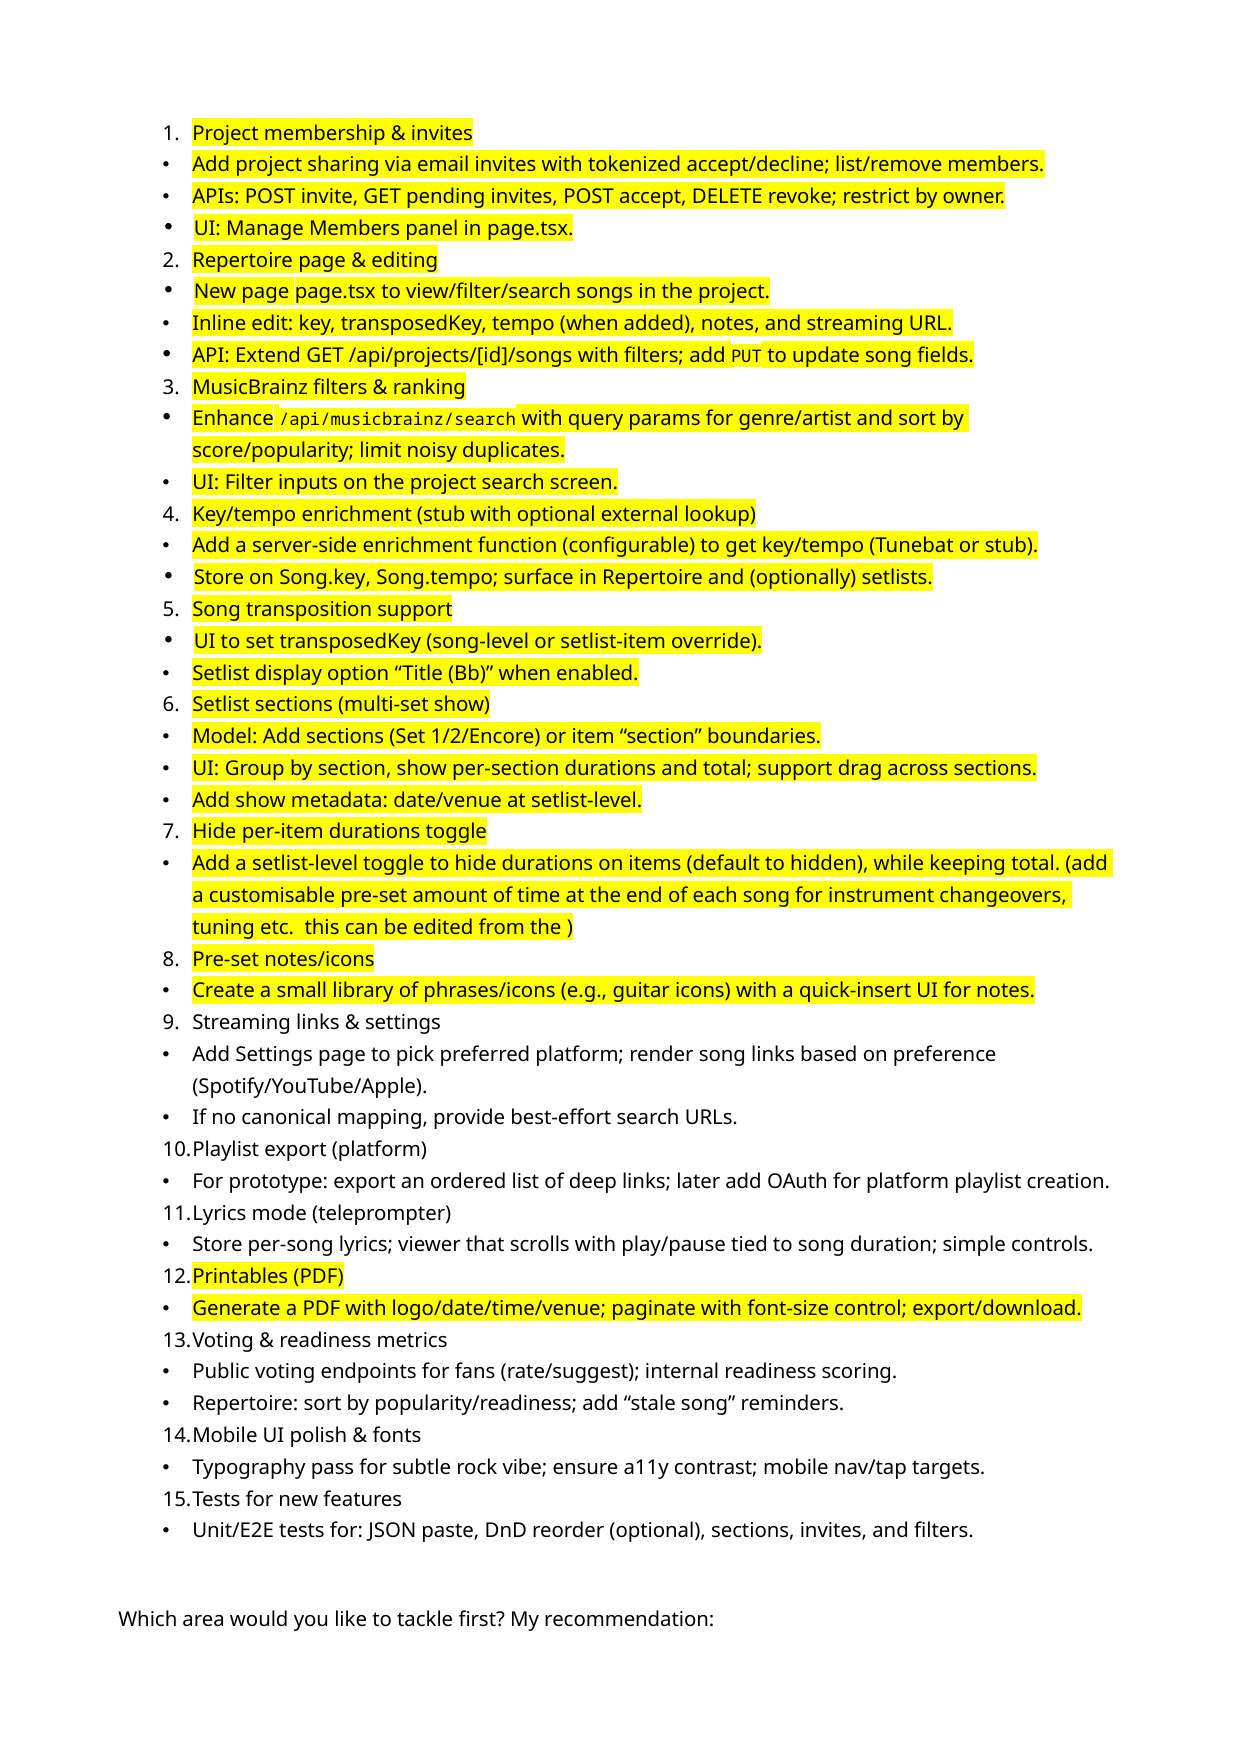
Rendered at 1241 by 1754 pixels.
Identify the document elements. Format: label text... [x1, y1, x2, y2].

list Playlist export (platform) [162, 1135, 1122, 1162]
list Repertoire page & editing [162, 245, 1122, 273]
list Lyrics mode (teleprompter) [162, 1198, 1122, 1226]
list Setlist display option “Title (Bb)” when enabled. [162, 658, 1122, 686]
list Streaming links & settings [162, 1008, 1122, 1035]
list UI to set transposedKey (song-level or setlist-item override). [164, 626, 1121, 654]
list Song transposition support [162, 595, 1122, 622]
list Store per-song lyrics; viewer that scrolls with play/pause tied to song duration; simple controls. [162, 1230, 1122, 1258]
list Add project sharing via email invites with tokenized accept/decline; list/remove members. [162, 150, 1122, 178]
list Add a setlist-level toggle to hide durations on items (default to hidden), while keeping total. (add a customisable pre-set amount of time at the end of each song for instrument changeovers, tuning etc. this can be edited from the ) [162, 849, 1122, 940]
list Model: Add sections (Set 1/2/Encore) or item “section” boundaries. [162, 722, 1122, 749]
list Generate a PDF with logo/date/time/venue; paginate with font-size control; export/download. [162, 1294, 1122, 1321]
list Add show metadata: date/venue at setlist-level. [162, 785, 1122, 813]
list Setlist sections (multi-set show) [162, 690, 1122, 718]
list Create a small library of phrases/icons (e.g., guitar icons) with a quick-insert UI for notes. [162, 976, 1122, 1004]
text Which area would you like to tackle first? My recommendation: [118, 1604, 1122, 1632]
list Project membership & invites [162, 118, 1122, 146]
list APIs: POST invite, GET pending invites, POST accept, DELETE revoke; restrict by owner. [162, 182, 1122, 209]
list UI: Manage Members panel in page.tsx. [164, 213, 1121, 241]
list For prototype: export an ordered list of deep links; later add OAuth for platform playlist creation. [162, 1167, 1122, 1194]
list Hide per-item durations toggle [162, 817, 1122, 845]
list Inline edit: key, transposedKey, tempo (when added), notes, and streaming URL. [162, 309, 1122, 336]
list Public voting endpoints for fans (rate/suggest); internal readiness scoring. [162, 1357, 1122, 1385]
list UI: Group by section, show per-section durations and total; support drag across sections. [162, 753, 1122, 781]
list Key/tempo enrichment (stub with optional external lookup) [162, 499, 1122, 527]
list New page page.tsx to view/filter/search songs in the project. [164, 277, 1121, 305]
list Add Settings page to pick preferred platform; render song links based on preference (Spotify/YouTube/Apple). [162, 1039, 1122, 1099]
list MusicBrainz filters & ranking [162, 372, 1122, 400]
list Repertoire: sort by popularity/readiness; add “stale song” reminders. [162, 1389, 1122, 1417]
list Voting & readiness metrics [162, 1325, 1122, 1353]
list Unit/E2E tests for: JSON paste, DnD reorder (optional), sections, invites, and filters. [162, 1516, 1122, 1544]
list Store on Song.key, Song.tempo; surface in Repertoire and (optionally) setlists. [164, 563, 1121, 591]
list UI: Filter inputs on the project search screen. [162, 468, 1122, 495]
list Printables (PDF) [162, 1262, 1122, 1289]
list Tests for new features [162, 1484, 1122, 1512]
list Mobile UI polish & fonts [162, 1421, 1122, 1448]
list Pre-set notes/icons [162, 944, 1122, 972]
list If no canonical mapping, provide best-effort search URLs. [162, 1103, 1122, 1131]
list Add a server-side enrichment function (configurable) to get key/tempo (Tunebat or stub). [162, 531, 1122, 559]
list Typography pass for subtle rock vibe; ensure a11y contrast; mobile nav/tap targets. [162, 1452, 1122, 1480]
list Enhance /api/musicbrainz/search with query params for genre/artist and sort by score/popularity; limit noisy duplicates. [162, 404, 1122, 463]
list API: Extend GET /api/projects/[id]/songs with filters; add PUT to update song fields. [162, 341, 1122, 368]
